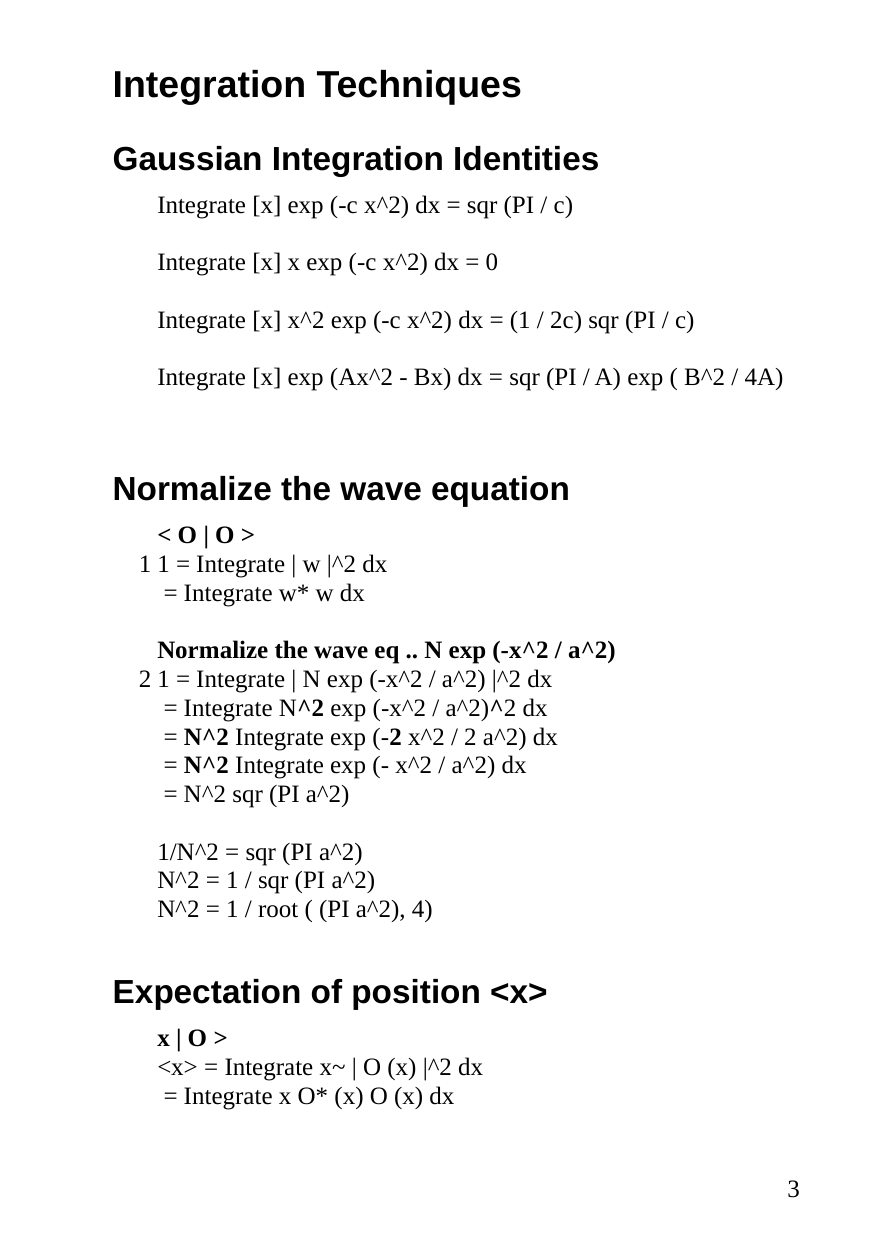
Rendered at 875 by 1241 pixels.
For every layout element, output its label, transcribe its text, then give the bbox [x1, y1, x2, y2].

table_cell Integrate [x] x^2 exp (-c x^2) dx = (1 / 2c) sqr (PI / c) [154, 305, 793, 334]
subtitle Integration Techniques [112, 62, 799, 106]
table_cell [109, 1052, 154, 1081]
table_cell = N^2 Integrate exp (- x^2 / a^2) dx [154, 750, 793, 779]
table_cell [109, 923, 154, 952]
table_header [109, 190, 154, 219]
table_cell [109, 750, 154, 779]
table_cell [154, 334, 793, 362]
table_cell = N^2 sqr (PI a^2) [154, 779, 793, 808]
table_cell [109, 808, 154, 837]
table_cell [109, 578, 154, 607]
table_header [109, 520, 154, 549]
table_cell [109, 693, 154, 722]
table_cell [109, 607, 154, 635]
table_header x | O > [154, 1024, 793, 1052]
table_cell 2 [109, 664, 154, 693]
table_cell = N^2 Integrate exp (-2 x^2 / 2 a^2) dx [154, 722, 793, 750]
table_cell [109, 363, 154, 391]
table_cell [154, 923, 793, 952]
table_cell 1 [109, 549, 154, 578]
table_cell [109, 248, 154, 276]
subtitle Normalize the wave equation [112, 469, 799, 508]
table_cell N^2 = 1 / root ( (PI a^2), 4) [154, 894, 793, 923]
table_cell [109, 305, 154, 334]
table_cell = Integrate x O* (x) O (x) dx [154, 1081, 793, 1110]
table_header Integrate [x] exp (-c x^2) dx = sqr (PI / c) [154, 190, 793, 219]
table_cell [154, 219, 793, 247]
table_cell N^2 = 1 / sqr (PI a^2) [154, 865, 793, 894]
table_cell [154, 276, 793, 305]
table_header < O | O > [154, 520, 793, 549]
table_cell [109, 391, 154, 420]
table_cell [109, 894, 154, 923]
table_cell [109, 865, 154, 894]
table_cell Normalize the wave eq .. N exp (-x^2 / a^2) [154, 635, 793, 664]
table_cell Integrate [x] x exp (-c x^2) dx = 0 [154, 248, 793, 276]
table_cell = Integrate w* w dx [154, 578, 793, 607]
subtitle Expectation of position <x> [112, 972, 799, 1011]
table_cell [154, 391, 793, 420]
table_cell 1/N^2 = sqr (PI a^2) [154, 837, 793, 865]
table_cell [109, 722, 154, 750]
table_cell [109, 276, 154, 305]
table_cell 1 = Integrate | N exp (-x^2 / a^2) |^2 dx [154, 664, 793, 693]
table_cell Integrate [x] exp (Ax^2 - Bx) dx = sqr (PI / A) exp ( B^2 / 4A) [154, 363, 793, 391]
table_cell [109, 779, 154, 808]
table_cell [154, 808, 793, 837]
table_header [109, 1024, 154, 1052]
subtitle Gaussian Integration Identities [112, 139, 799, 177]
table_cell [109, 1081, 154, 1110]
table_cell <x> = Integrate x~ | O (x) |^2 dx [154, 1052, 793, 1081]
table_cell = Integrate N^2 exp (-x^2 / a^2)^2 dx [154, 693, 793, 722]
table_cell [154, 607, 793, 635]
table_cell [109, 334, 154, 362]
table_cell [109, 635, 154, 664]
table_cell [109, 837, 154, 865]
table_cell [109, 219, 154, 247]
table_cell 1 = Integrate | w |^2 dx [154, 549, 793, 578]
